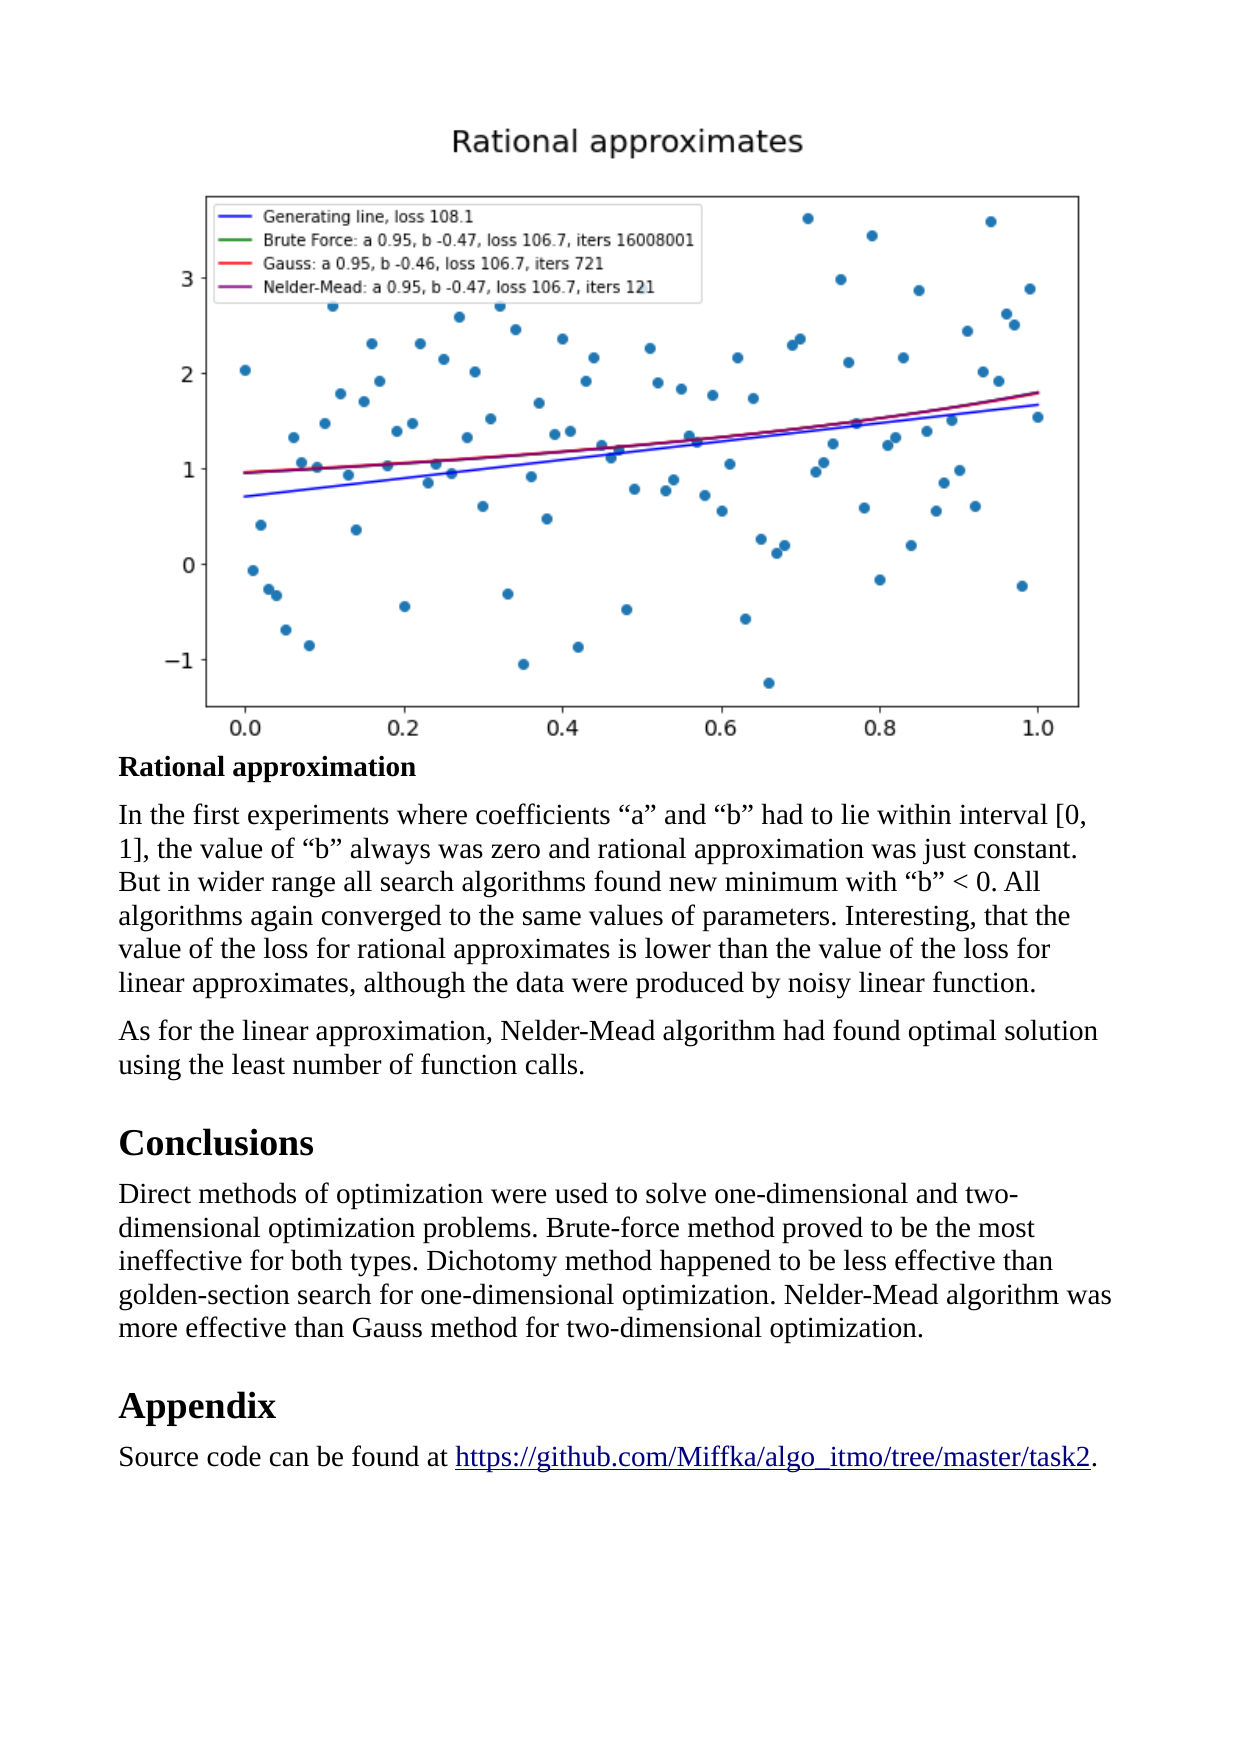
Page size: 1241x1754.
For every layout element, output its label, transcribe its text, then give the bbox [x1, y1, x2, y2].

text As for the linear approximation, Nelder-Mead algorithm had found optimal solution using the least number of function calls. [118, 1013, 1122, 1080]
subtitle Conclusions [118, 1120, 1122, 1164]
text In the first experiments where coefficients “a” and “b” had to lie within interval [0, 1], the value of “b” always was zero and rational approximation was just constant. But in wider range all search algorithms found new minimum with “b” < 0. All algorithms again converged to the same values of parameters. Interesting, that the value of the loss for rational approximates is lower than the value of the loss for linear approximates, although the data were produced by noisy linear function. [118, 797, 1122, 999]
text Direct methods of optimization were used to solve one-dimensional and two-dimensional optimization problems. Brute-force method proved to be the most ineffective for both types. Dichotomy method happened to be less effective than golden-section search for one-dimensional optimization. Nelder-Mead algorithm was more effective than Gauss method for two-dimensional optimization. [118, 1176, 1122, 1344]
text Rational approximation [118, 118, 1122, 783]
picture [151, 118, 1089, 750]
text Source code can be found at https://github.com/Miffka/algo_itmo/tree/master/task2. [118, 1439, 1122, 1473]
subtitle Appendix [118, 1383, 1122, 1427]
